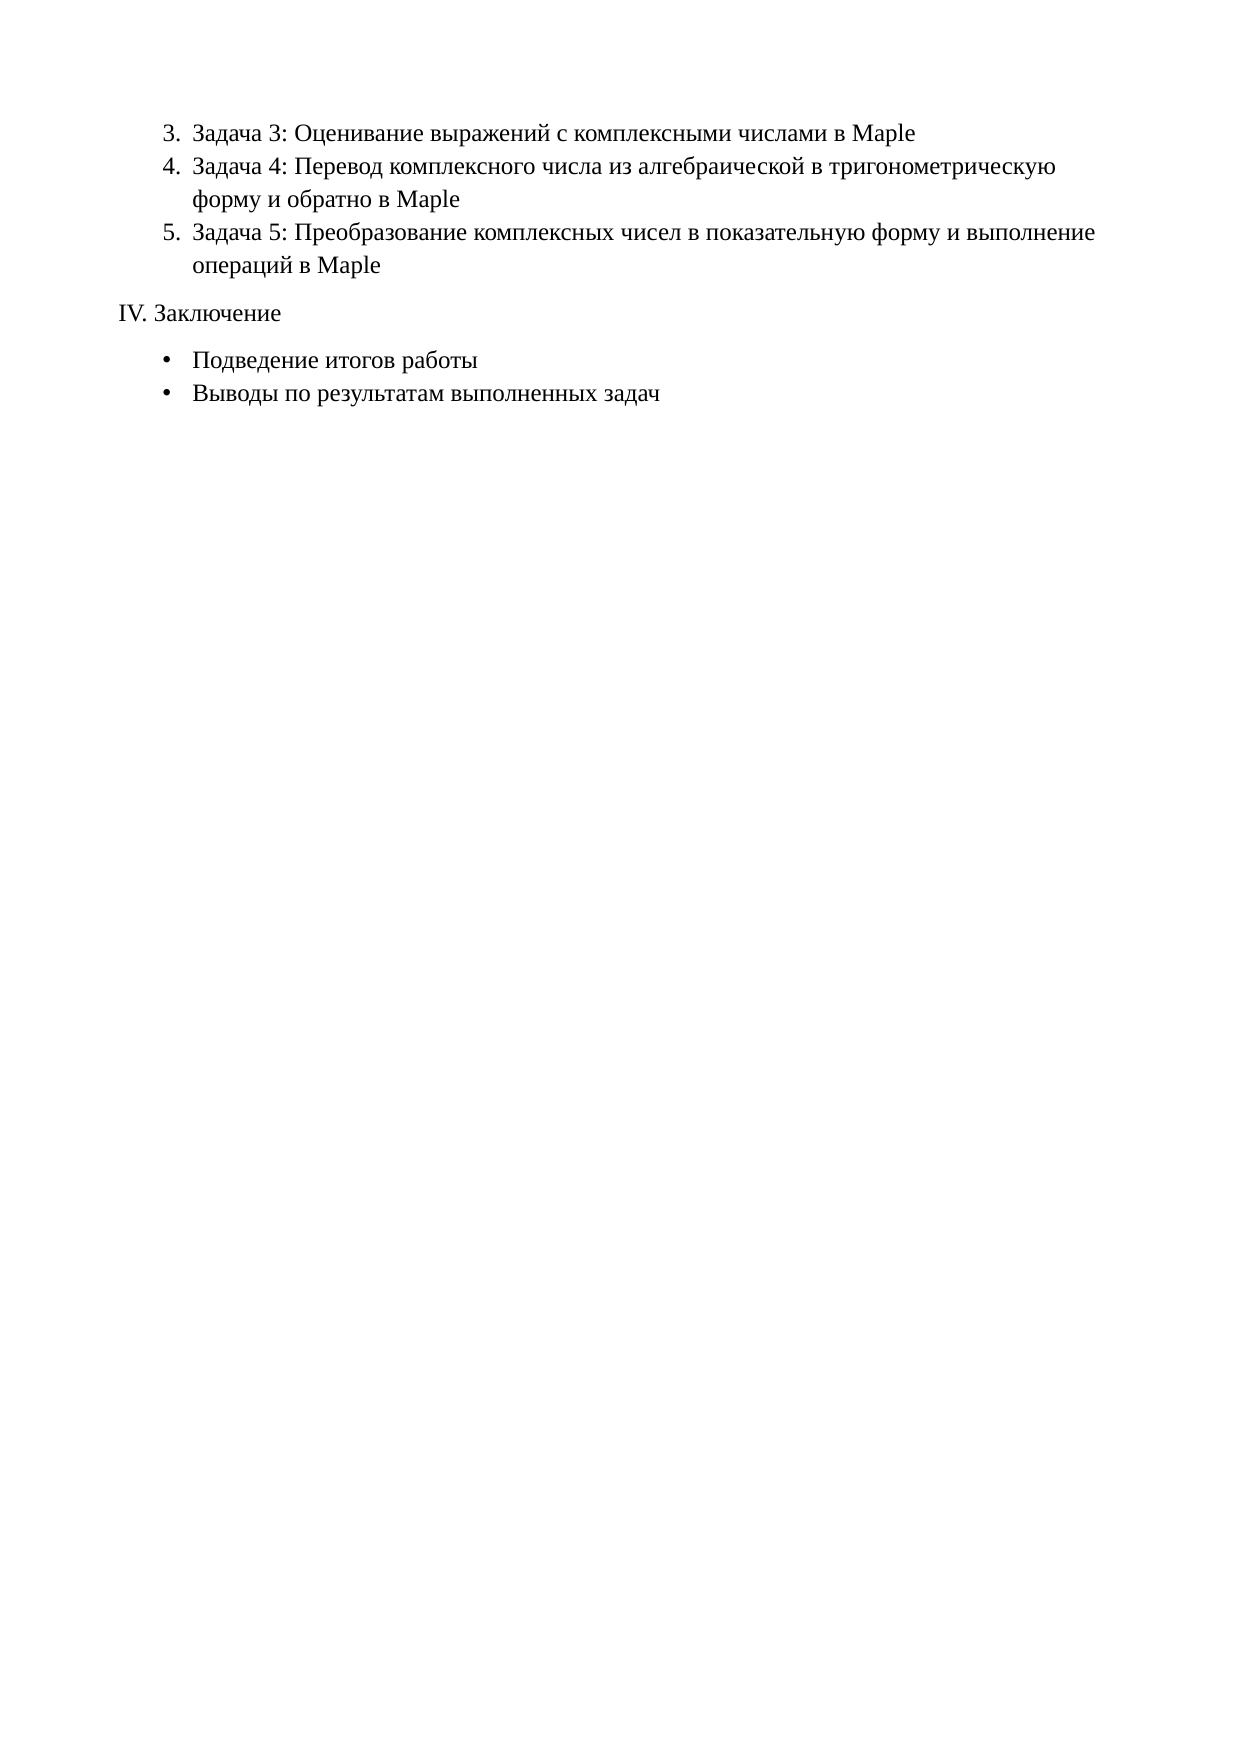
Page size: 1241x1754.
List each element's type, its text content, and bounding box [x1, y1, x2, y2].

list Выводы по результатам выполненных задач [162, 378, 1122, 407]
list Задача 3: Оценивание выражений с комплексными числами в Maple [162, 118, 1122, 147]
list Задача 5: Преобразование комплексных чисел в показательную форму и выполнение операций в Maple [162, 217, 1122, 279]
list Подведение итогов работы [162, 345, 1122, 374]
list Задача 4: Перевод комплексного числа из алгебраической в тригонометрическую форму и обратно в Maple [162, 151, 1122, 213]
text IV. Заключение [118, 298, 1122, 327]
